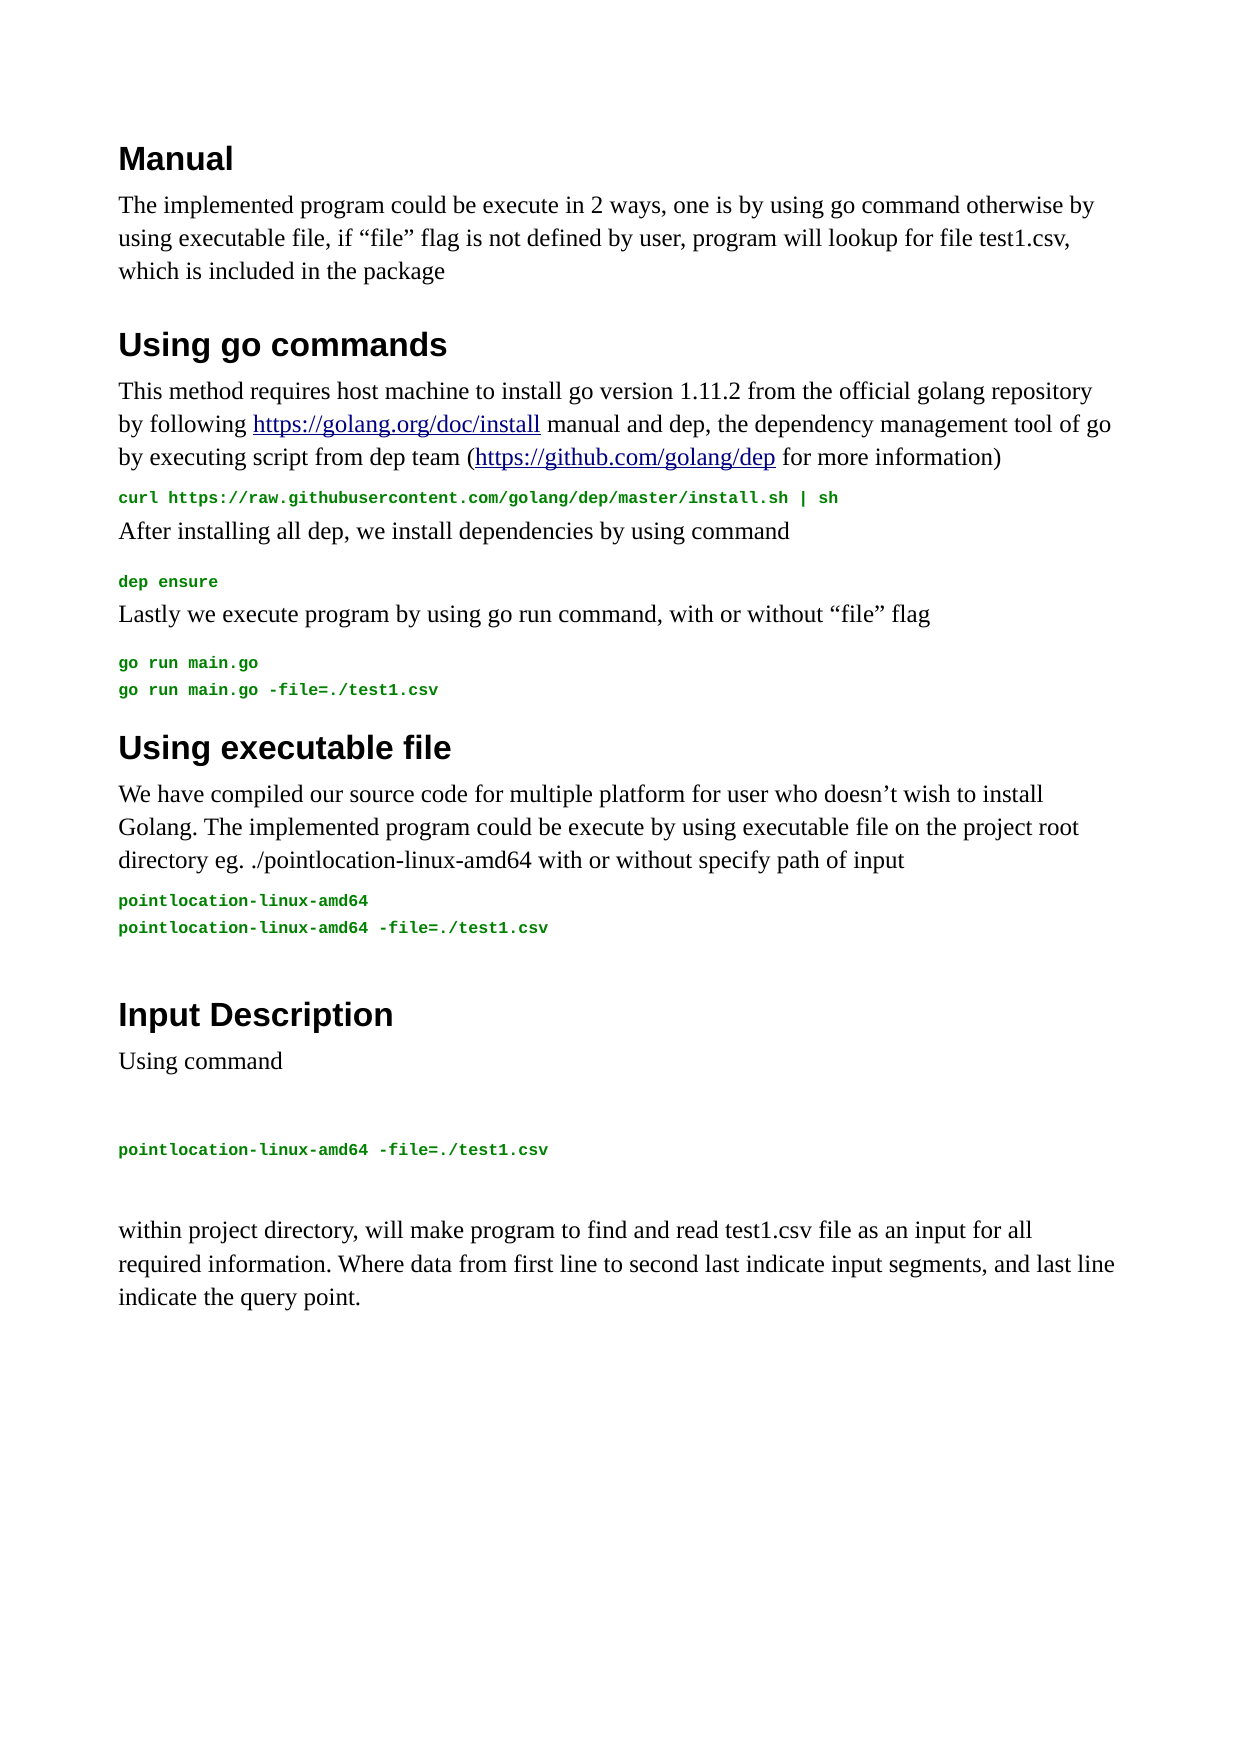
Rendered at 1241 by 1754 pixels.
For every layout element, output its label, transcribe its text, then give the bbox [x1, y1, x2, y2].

subtitle Using go commands [118, 324, 1122, 363]
text pointlocation-linux-amd64 -file=./test1.csv [118, 919, 1122, 938]
subtitle Input Description [118, 995, 1122, 1034]
text go run main.go -file=./test1.csv [118, 681, 1122, 700]
text Using command [118, 1046, 1122, 1075]
text dep ensure [118, 573, 1122, 592]
text within project directory, will make program to find and read test1.csv file as an input for all required information. Where data from first line to second last indicate input segments, and last line indicate the query point. [118, 1216, 1122, 1310]
text After installing all dep, we install dependencies by using command [118, 516, 1122, 544]
text curl https://raw.githubusercontent.com/golang/dep/master/install.sh | sh [118, 489, 1122, 508]
text pointlocation-linux-amd64 [118, 893, 1122, 912]
text pointlocation-linux-amd64 -file=./test1.csv [118, 1142, 1122, 1161]
text We have compiled our source code for multiple platform for user who doesn’t wish to install Golang. The implemented program could be execute by using executable file on the project root directory eg. ./pointlocation-linux-amd64 with or without specify path of input [118, 779, 1122, 874]
subtitle Manual [118, 139, 1122, 178]
subtitle Using executable file [118, 728, 1122, 767]
text This method requires host machine to install go version 1.11.2 from the official golang repository by following https://golang.org/doc/install manual and dep, the dependency management tool of go by executing script from dep team (https://github.com/golang/dep for more information) [118, 376, 1122, 471]
text Lastly we execute program by using go run command, with or without “file” flag [118, 599, 1122, 628]
text The implemented program could be execute in 2 ways, one is by using go command otherwise by using executable file, if “file” flag is not defined by user, program will lookup for file test1.csv, which is included in the package [118, 190, 1122, 285]
text go run main.go [118, 655, 1122, 673]
